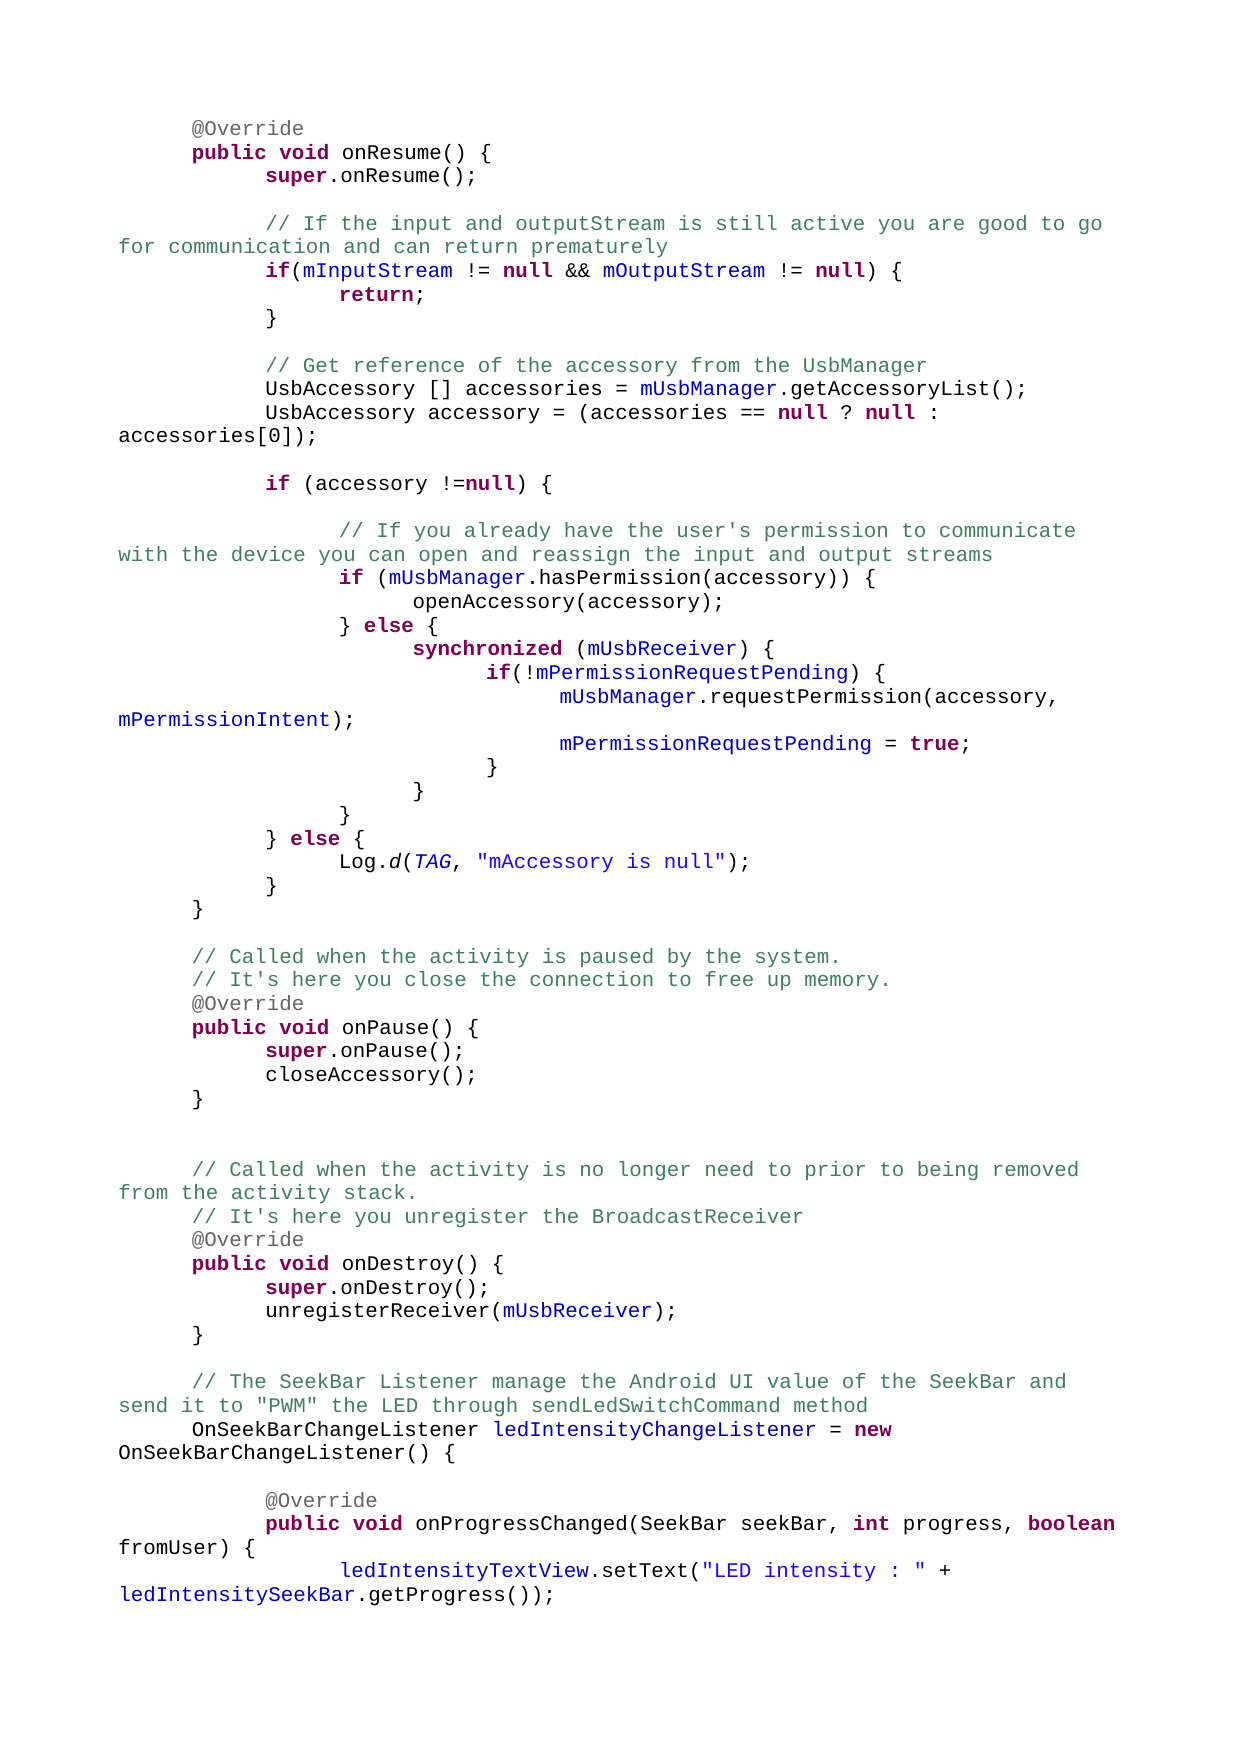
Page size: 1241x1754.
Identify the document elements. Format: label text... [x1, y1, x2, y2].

text // Get reference of the accessory from the UsbManager [118, 354, 1122, 378]
text // It's here you close the connection to free up memory. [118, 969, 1122, 993]
text super.onPause(); [118, 1040, 1122, 1064]
text } [118, 898, 1122, 922]
text closeAccessory(); [118, 1064, 1122, 1088]
text } [118, 804, 1122, 827]
text UsbAccessory [] accessories = mUsbManager.getAccessoryList(); [118, 378, 1122, 402]
text unregisterReceiver(mUsbReceiver); [118, 1300, 1122, 1324]
text } else { [118, 827, 1122, 851]
text public void onProgressChanged(SeekBar seekBar, int progress, boolean fromUser) { [118, 1513, 1122, 1561]
text Log.d(TAG, "mAccessory is null"); [118, 851, 1122, 875]
text } [118, 307, 1122, 331]
text if (mUsbManager.hasPermission(accessory)) { [118, 567, 1122, 591]
text if(mInputStream != null && mOutputStream != null) { [118, 260, 1122, 284]
text public void onDestroy() { [118, 1253, 1122, 1277]
text // The SeekBar Listener manage the Android UI value of the SeekBar and send it to "PWM" the LED through sendLedSwitchCommand method [118, 1371, 1122, 1419]
text OnSeekBarChangeListener ledIntensityChangeListener = new OnSeekBarChangeListener() { [118, 1419, 1122, 1466]
text synchronized (mUsbReceiver) { [118, 638, 1122, 662]
text } [118, 1324, 1122, 1348]
text // Called when the activity is no longer need to prior to being removed from the activity stack. [118, 1158, 1122, 1206]
text mUsbManager.requestPermission(accessory, mPermissionIntent); [118, 686, 1122, 733]
text } [118, 875, 1122, 898]
text @Override [118, 1489, 1122, 1513]
text } [118, 1088, 1122, 1111]
text if(!mPermissionRequestPending) { [118, 662, 1122, 686]
text @Override [118, 118, 1122, 142]
text public void onPause() { [118, 1017, 1122, 1040]
text super.onDestroy(); [118, 1277, 1122, 1300]
text // Called when the activity is paused by the system. [118, 946, 1122, 969]
text ledIntensityTextView.setText("LED intensity : " + ledIntensitySeekBar.getProgress()); [118, 1561, 1122, 1608]
text } [118, 757, 1122, 780]
text public void onResume() { [118, 142, 1122, 165]
text } [118, 780, 1122, 804]
text // If the input and outputStream is still active you are good to go for communication and can return prematurely [118, 213, 1122, 260]
text // If you already have the user's permission to communicate with the device you can open and reassign the input and output streams [118, 520, 1122, 567]
text mPermissionRequestPending = true; [118, 733, 1122, 757]
text if (accessory !=null) { [118, 473, 1122, 496]
text UsbAccessory accessory = (accessories == null ? null : accessories[0]); [118, 402, 1122, 449]
text openAccessory(accessory); [118, 591, 1122, 615]
text super.onResume(); [118, 165, 1122, 189]
text @Override [118, 1229, 1122, 1253]
text @Override [118, 993, 1122, 1017]
text // It's here you unregister the BroadcastReceiver [118, 1206, 1122, 1229]
text } else { [118, 615, 1122, 638]
text return; [118, 284, 1122, 307]
